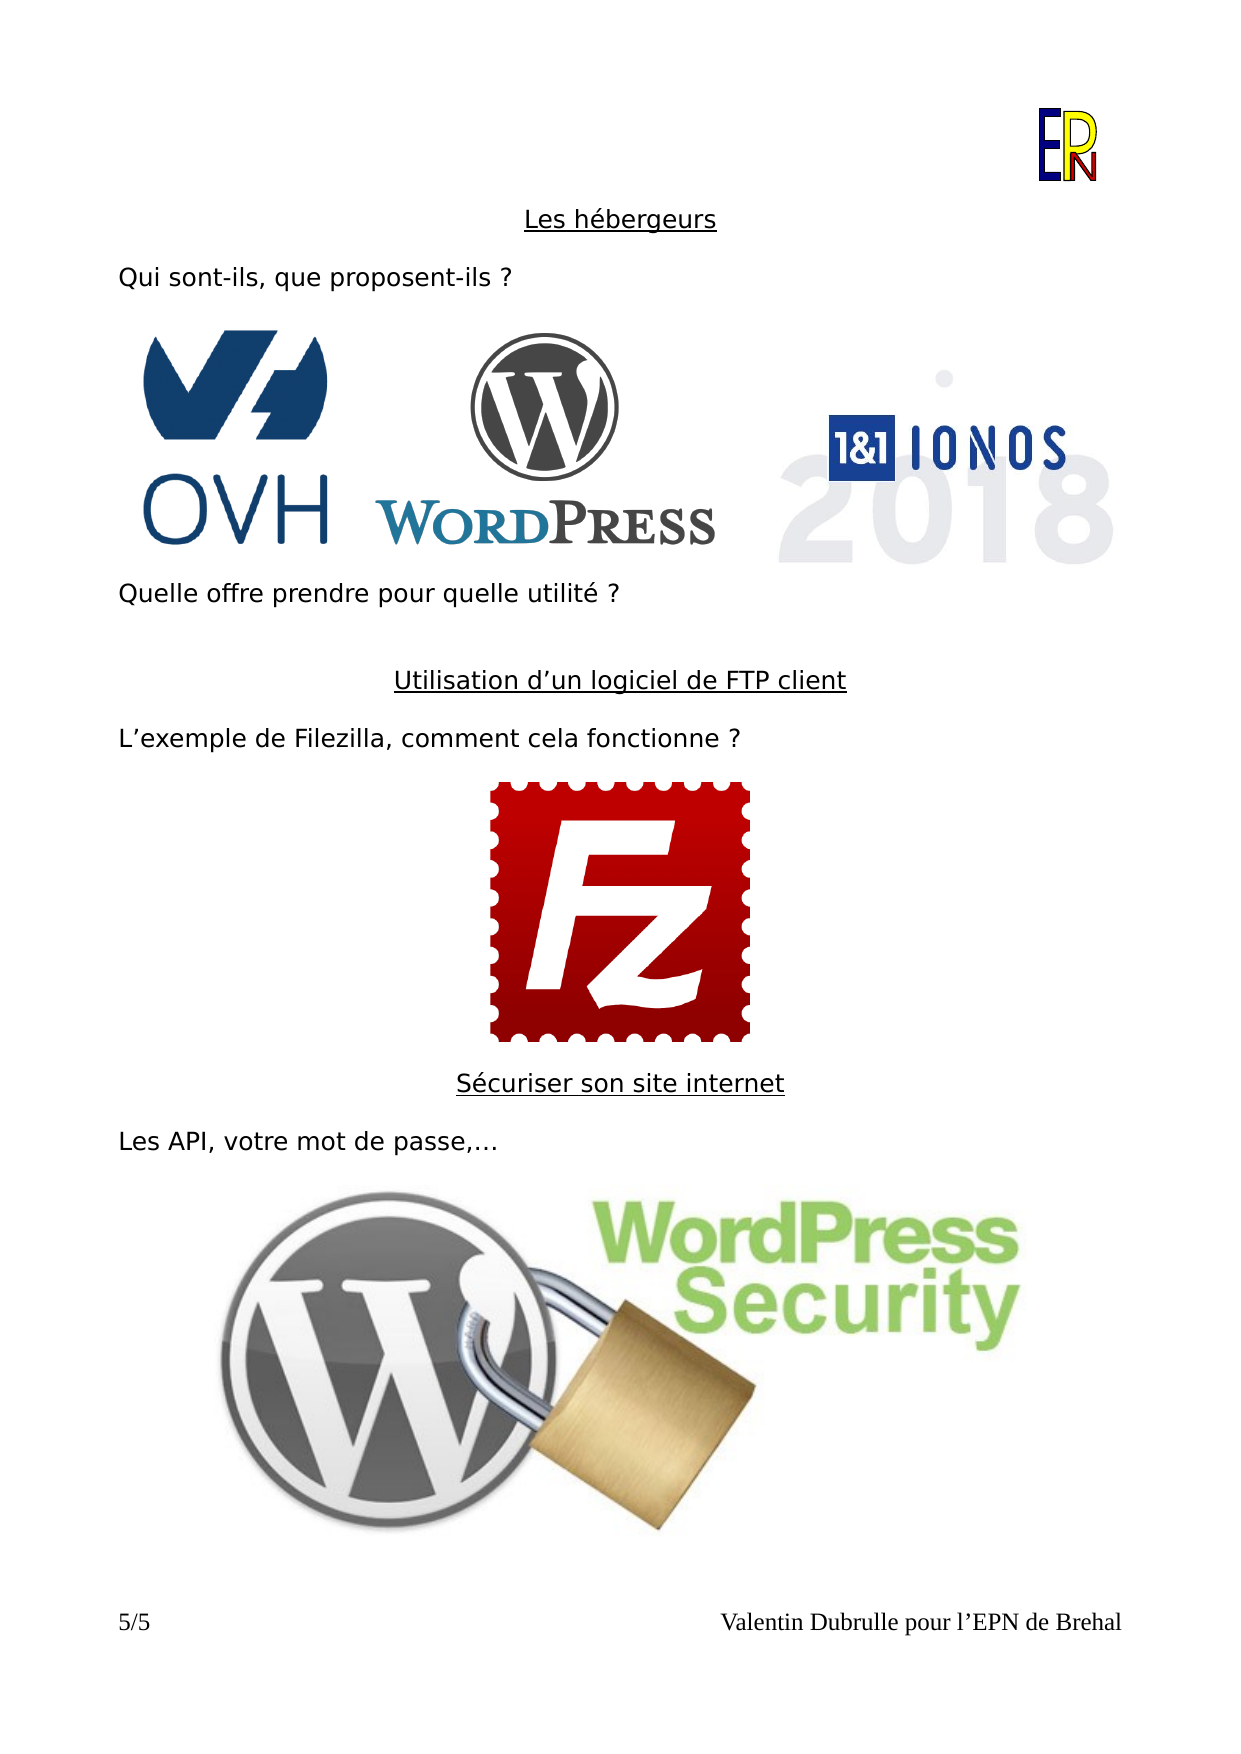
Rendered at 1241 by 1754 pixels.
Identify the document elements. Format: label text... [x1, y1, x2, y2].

picture [118, 321, 352, 554]
text Quelle offre prendre pour quelle utilité ? [118, 580, 1122, 609]
text L’exemple de Filezilla, comment cela fonctionne ? [118, 724, 1122, 753]
text Qui sont-ils, que proposent-ils ? [118, 263, 1122, 292]
text Sécuriser son site internet [118, 1070, 1122, 1099]
picture [375, 333, 715, 545]
text Les hébergeurs [118, 205, 1122, 234]
picture [490, 782, 750, 1042]
text Utilisation d’un logiciel de FTP client [118, 666, 1122, 696]
picture [754, 337, 1133, 593]
picture [213, 1185, 1027, 1539]
text Les API, votre mot de passe,… [118, 1128, 1122, 1157]
